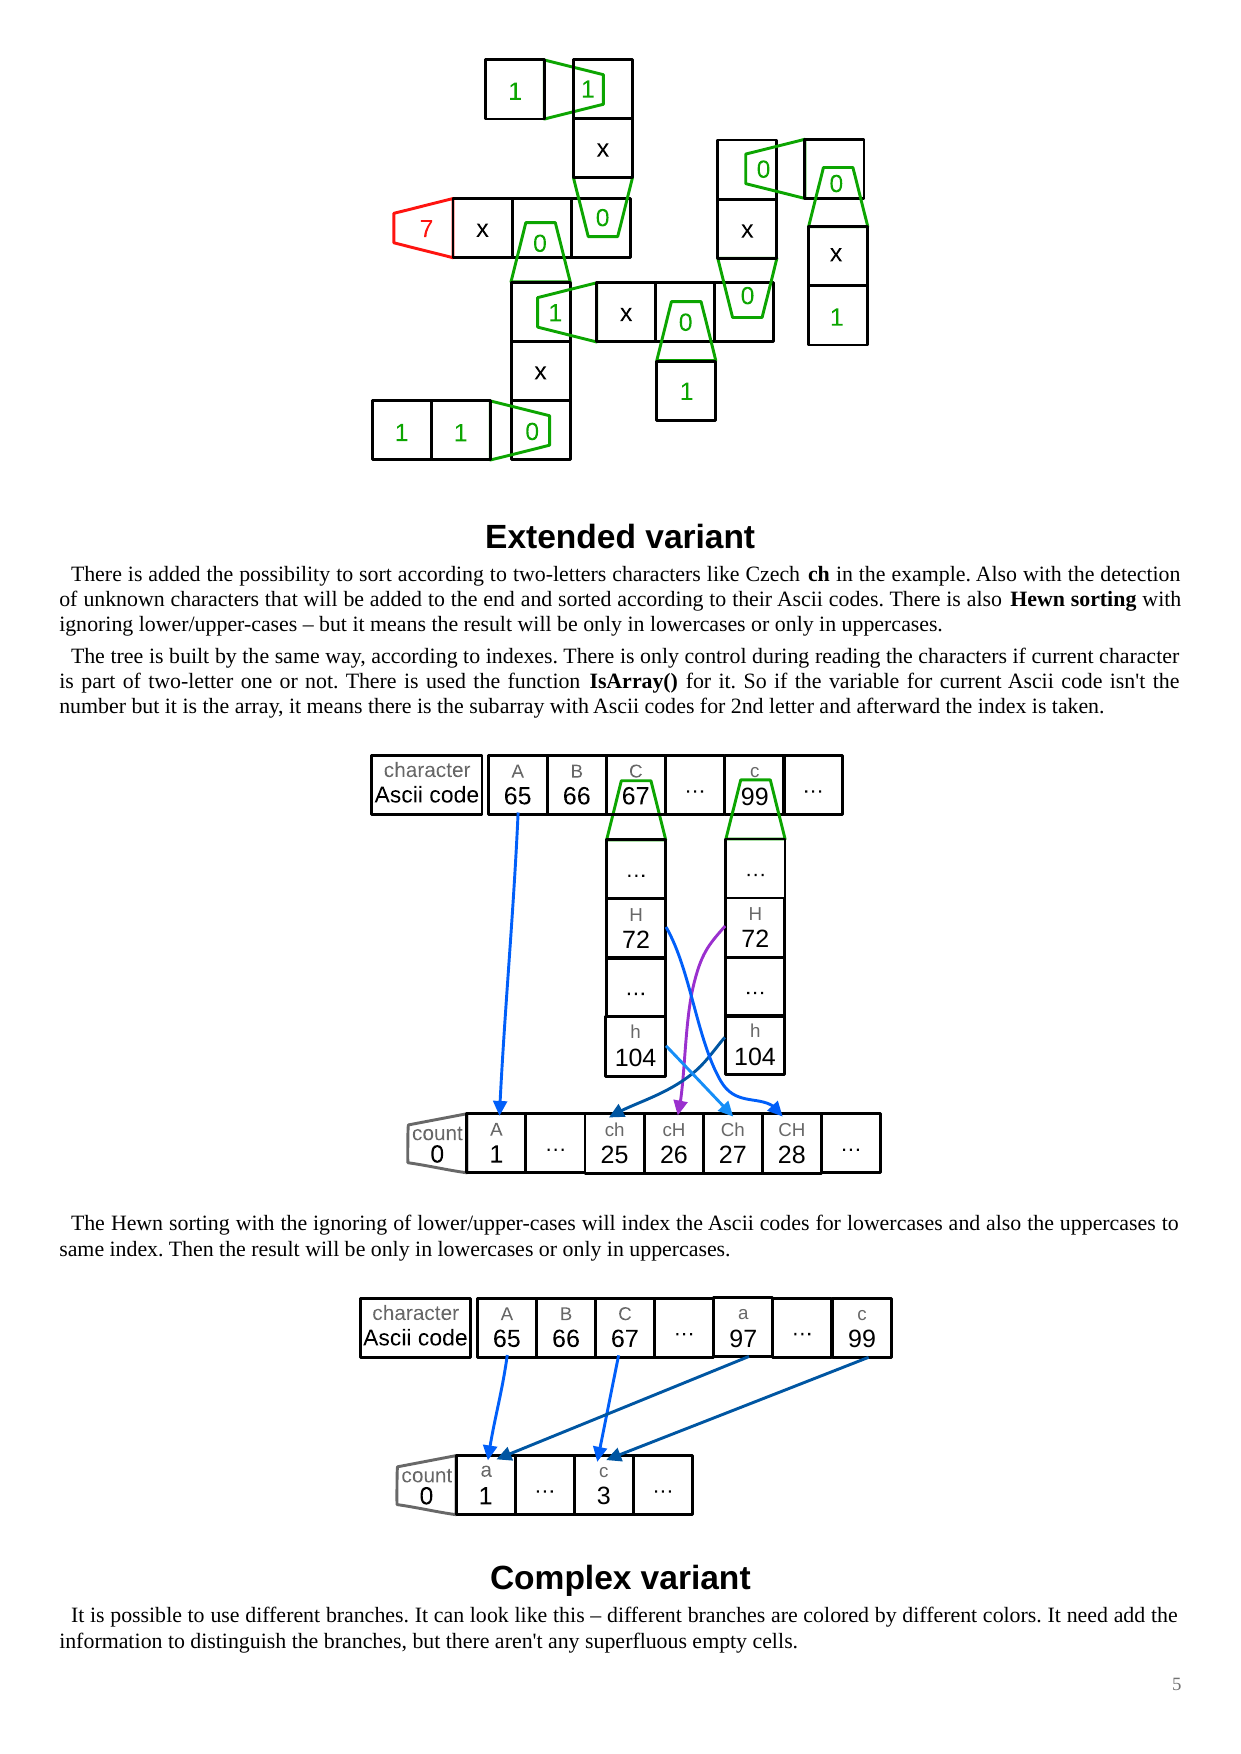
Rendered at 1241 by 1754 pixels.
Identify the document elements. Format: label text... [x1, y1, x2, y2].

text There is added the possibility to sort according to two-letters characters like Czech ch in the example. Also with the detection of unknown characters that will be added to the end and sorted according to their Ascii codes. There is also Hewn sorting with ignoring lower/upper-cases – but it means the result will be only in lowercases or only in uppercases. [59, 561, 1181, 637]
text It is possible to use different branches. It can look like this – different branches are colored by different colors. It need add the information to distinguish the branches, but there aren't any superfluous empty cells. [59, 1602, 1181, 1653]
subtitle Complex variant [59, 1558, 1181, 1596]
text The tree is built by the same way, according to indexes. There is only control during reading the characters if current character is part of two-letter one or not. There is used the function IsArray() for it. So if the variable for current Ascii code isn't the number but it is the array, it means there is the subarray with Ascii codes for 2nd letter and afterward the index is taken. [59, 643, 1181, 718]
text The Hewn sorting with the ignoring of lower/upper-cases will index the Ascii codes for lowercases and also the uppercases to same index. Then the result will be only in lowercases or only in uppercases. [59, 1210, 1181, 1261]
subtitle Extended variant [59, 516, 1181, 555]
